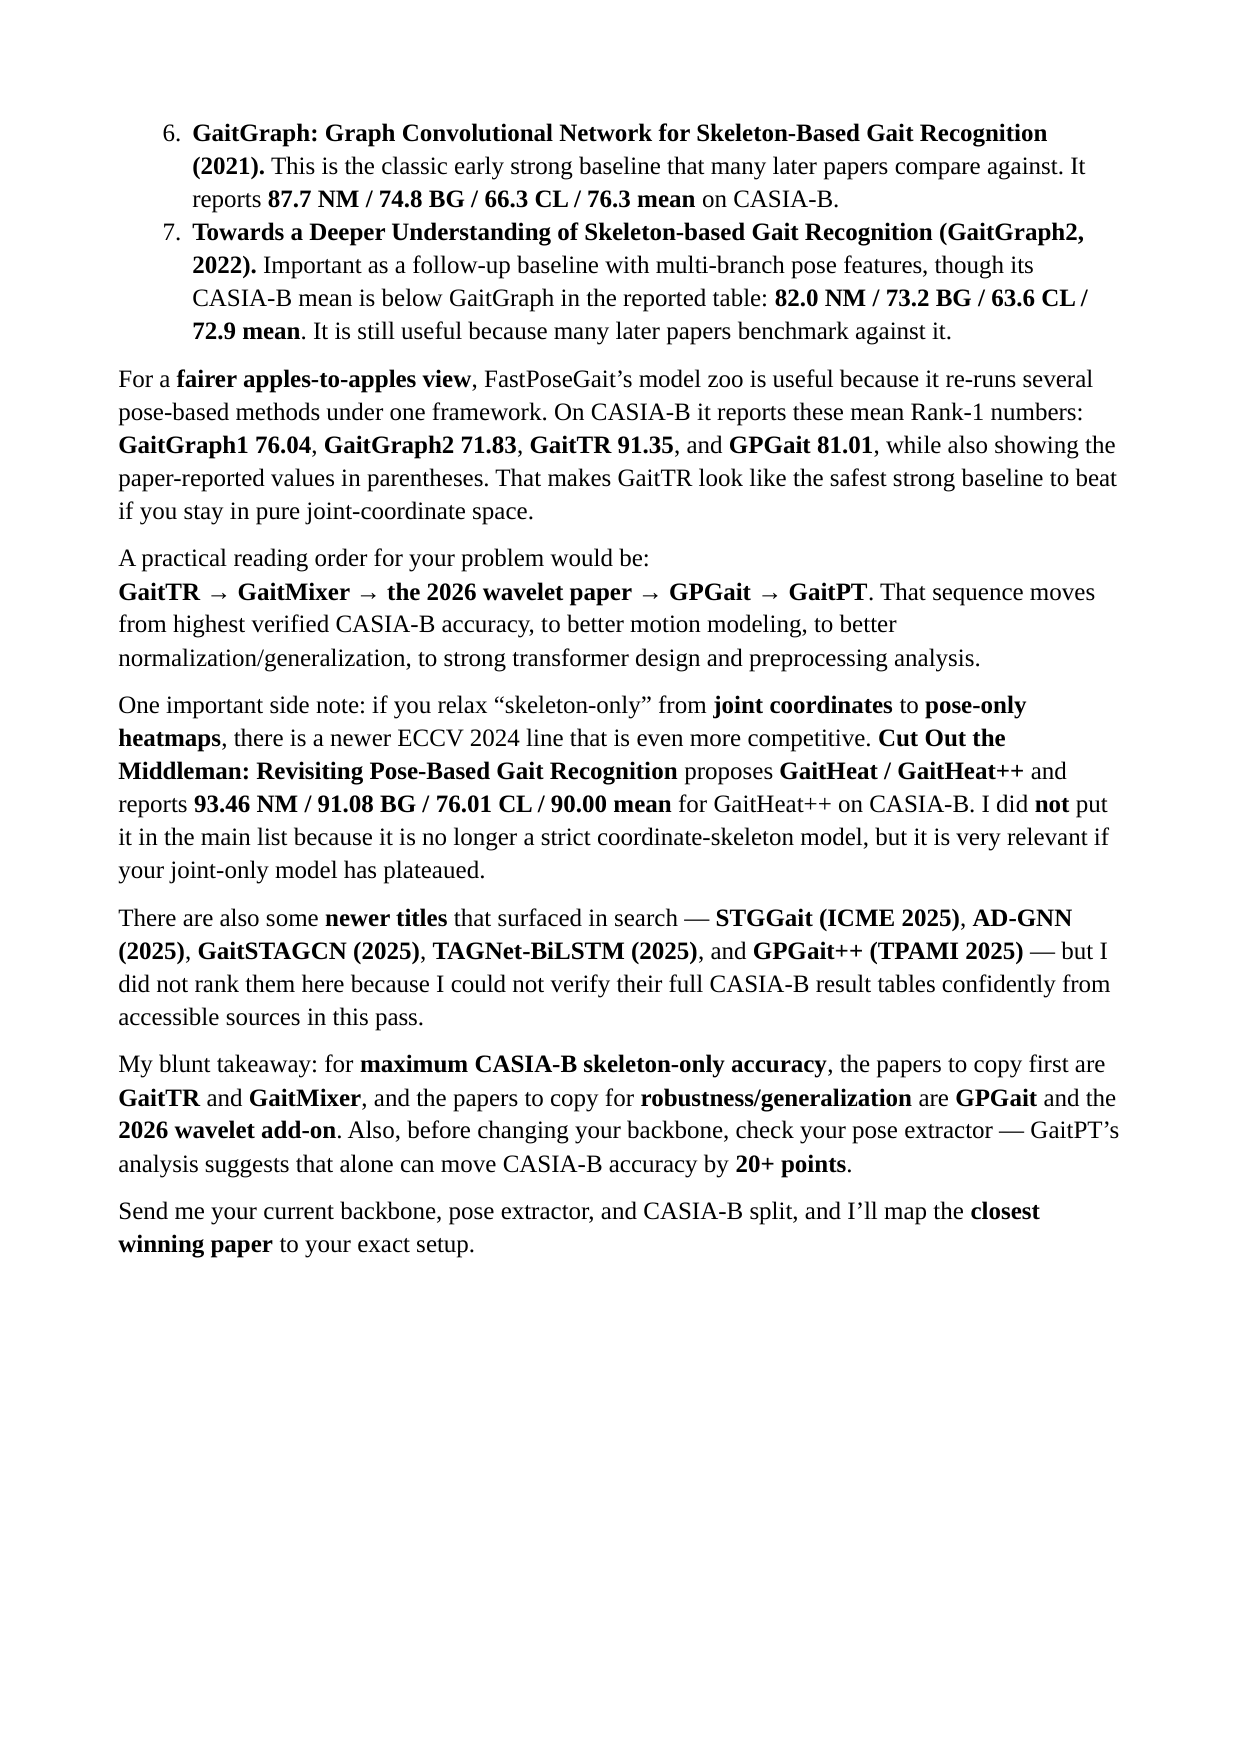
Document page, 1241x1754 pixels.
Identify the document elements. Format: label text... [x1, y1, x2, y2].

text My blunt takeaway: for maximum CASIA-B skeleton-only accuracy, the papers to copy first are GaitTR and GaitMixer, and the papers to copy for robustness/generalization are GPGait and the 2026 wavelet add-on. Also, before changing your backbone, check your pose extractor — GaitPT’s analysis suggests that alone can move CASIA-B accuracy by 20+ points. [118, 1049, 1122, 1177]
list GaitGraph: Graph Convolutional Network for Skeleton-Based Gait Recognition (2021). This is the classic early strong baseline that many later papers compare against. It reports 87.7 NM / 74.8 BG / 66.3 CL / 76.3 mean on CASIA-B. [162, 118, 1122, 213]
text One important side note: if you relax “skeleton-only” from joint coordinates to pose-only heatmaps, there is a newer ECCV 2024 line that is even more competitive. Cut Out the Middleman: Revisiting Pose-Based Gait Recognition proposes GaitHeat / GaitHeat++ and reports 93.46 NM / 91.08 BG / 76.01 CL / 90.00 mean for GaitHeat++ on CASIA-B. I did not put it in the main list because it is no longer a strict coordinate-skeleton model, but it is very relevant if your joint-only model has plateaued. [118, 690, 1122, 884]
list Towards a Deeper Understanding of Skeleton-based Gait Recognition (GaitGraph2, 2022). Important as a follow-up baseline with multi-branch pose features, though its CASIA-B mean is below GaitGraph in the reported table: 82.0 NM / 73.2 BG / 63.6 CL / 72.9 mean. It is still useful because many later papers benchmark against it. [162, 217, 1122, 345]
text There are also some newer titles that surfaced in search — STGGait (ICME 2025), AD-GNN (2025), GaitSTAGCN (2025), TAGNet-BiLSTM (2025), and GPGait++ (TPAMI 2025) — but I did not rank them here because I could not verify their full CASIA-B result tables confidently from accessible sources in this pass. [118, 903, 1122, 1031]
text For a fairer apples-to-apples view, FastPoseGait’s model zoo is useful because it re-runs several pose-based methods under one framework. On CASIA-B it reports these mean Rank-1 numbers: GaitGraph1 76.04, GaitGraph2 71.83, GaitTR 91.35, and GPGait 81.01, while also showing the paper-reported values in parentheses. That makes GaitTR look like the safest strong baseline to beat if you stay in pure joint-coordinate space. [118, 364, 1122, 525]
text A practical reading order for your problem would be: GaitTR → GaitMixer → the 2026 wavelet paper → GPGait → GaitPT. That sequence moves from highest verified CASIA-B accuracy, to better motion modeling, to better normalization/generalization, to strong transformer design and preprocessing analysis. [118, 543, 1122, 671]
text Send me your current backbone, pose extractor, and CASIA-B split, and I’ll map the closest winning paper to your exact setup. [118, 1196, 1122, 1258]
